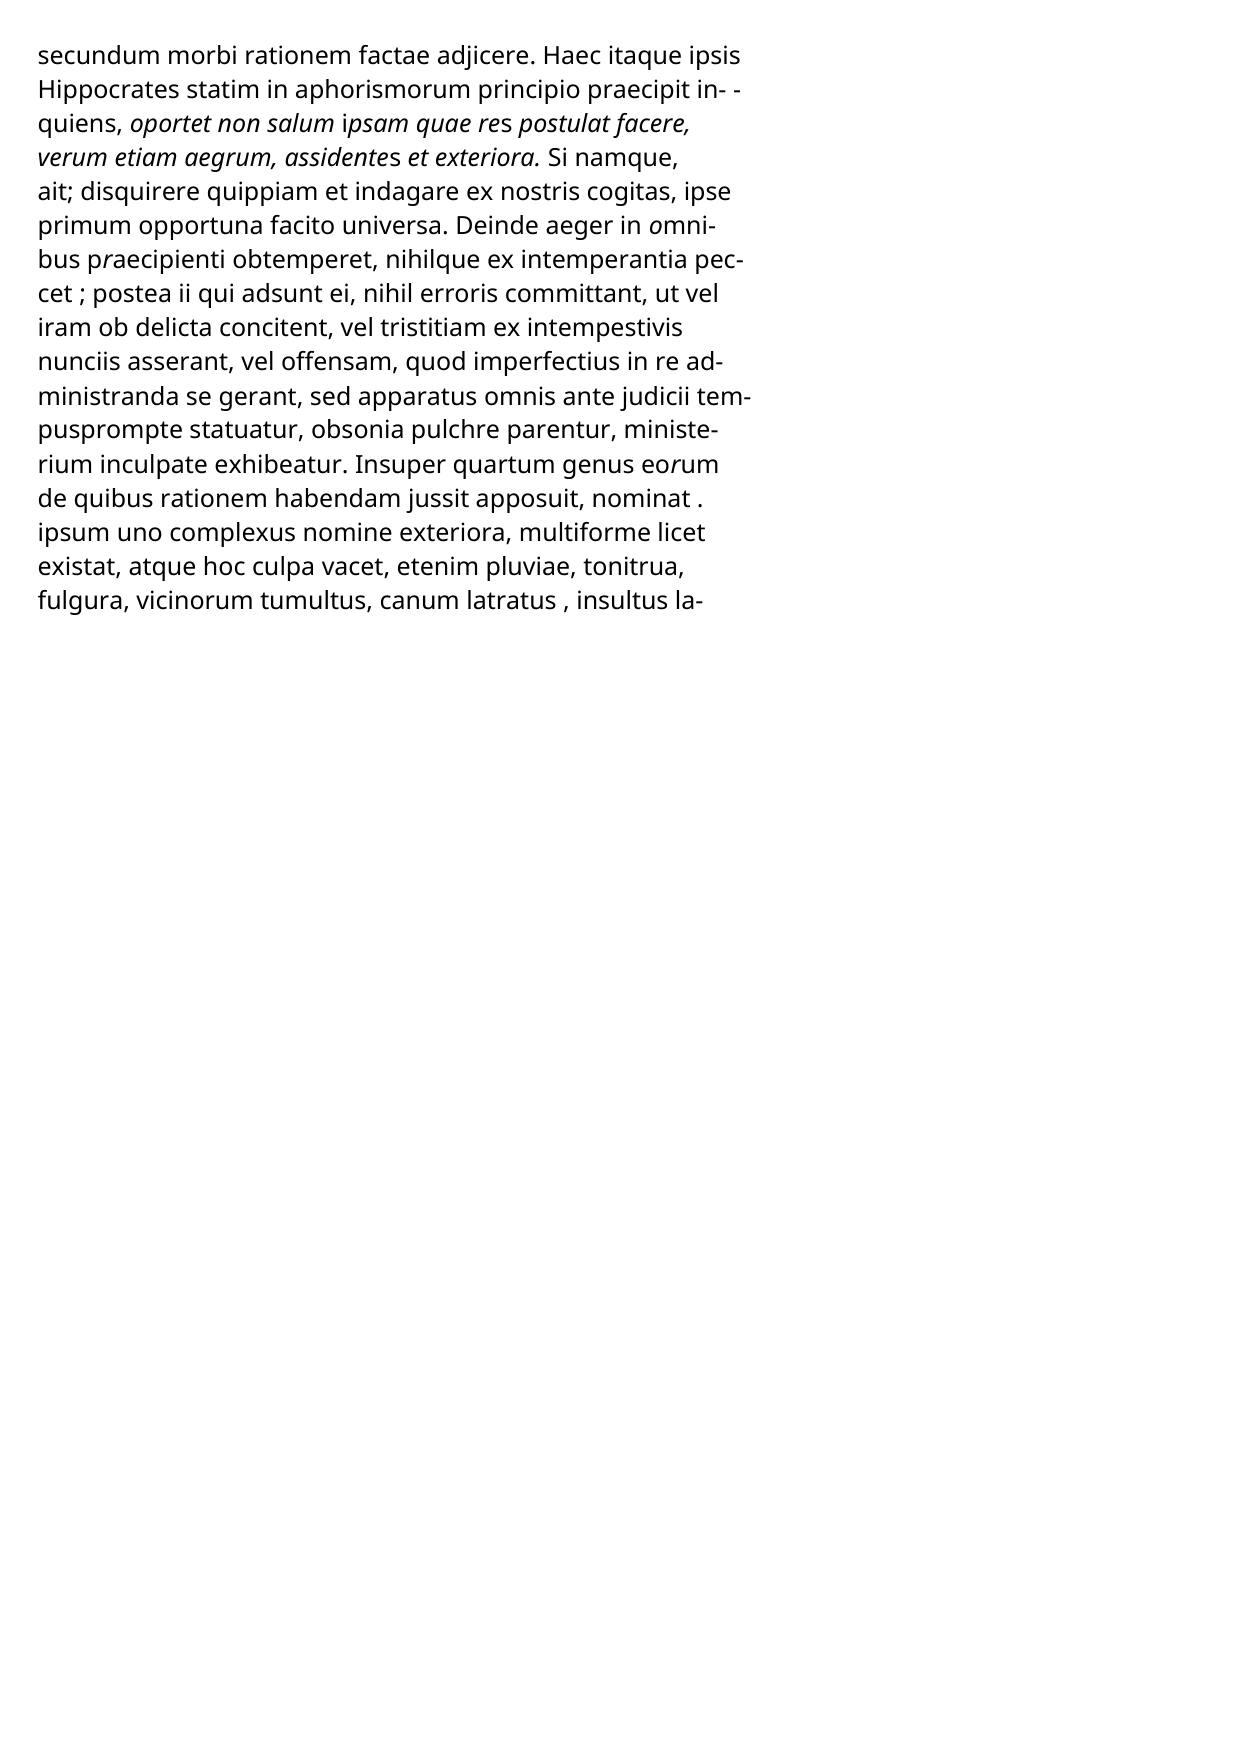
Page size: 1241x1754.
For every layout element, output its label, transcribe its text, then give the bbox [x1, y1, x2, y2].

text secundum morbi rationem factae adjicere. Haec itaque ipsis Hippocrates statim in aphorismorum principio praecipit in- - quiens, oportet non salum ipsam quae res postulat facere, verum etiam aegrum, assidentes et exteriora. Si namque, ait; disquirere quippiam et indagare ex nostris cogitas, ipse primum opportuna facito universa. Deinde aeger in omni- bus praecipienti obtemperet, nihilque ex intemperantia pec- cet ; postea ii qui adsunt ei, nihil erroris committant, ut vel iram ob delicta concitent, vel tristitiam ex intempestivis nunciis asserant, vel offensam, quod imperfectius in re ad- ministranda se gerant, sed apparatus omnis ante judicii tem- pusprompte statuatur, obsonia pulchre parentur, ministe- [37, 37, 1203, 446]
text rium inculpate exhibeatur. Insuper quartum genus eorum de quibus rationem habendam jussit apposuit, nominat . ipsum uno complexus nomine exteriora, multiforme licet existat, atque hoc culpa vacet, etenim pluviae, tonitrua, fulgura, vicinorum tumultus, canum latratus , insultus la- [37, 446, 1203, 617]
